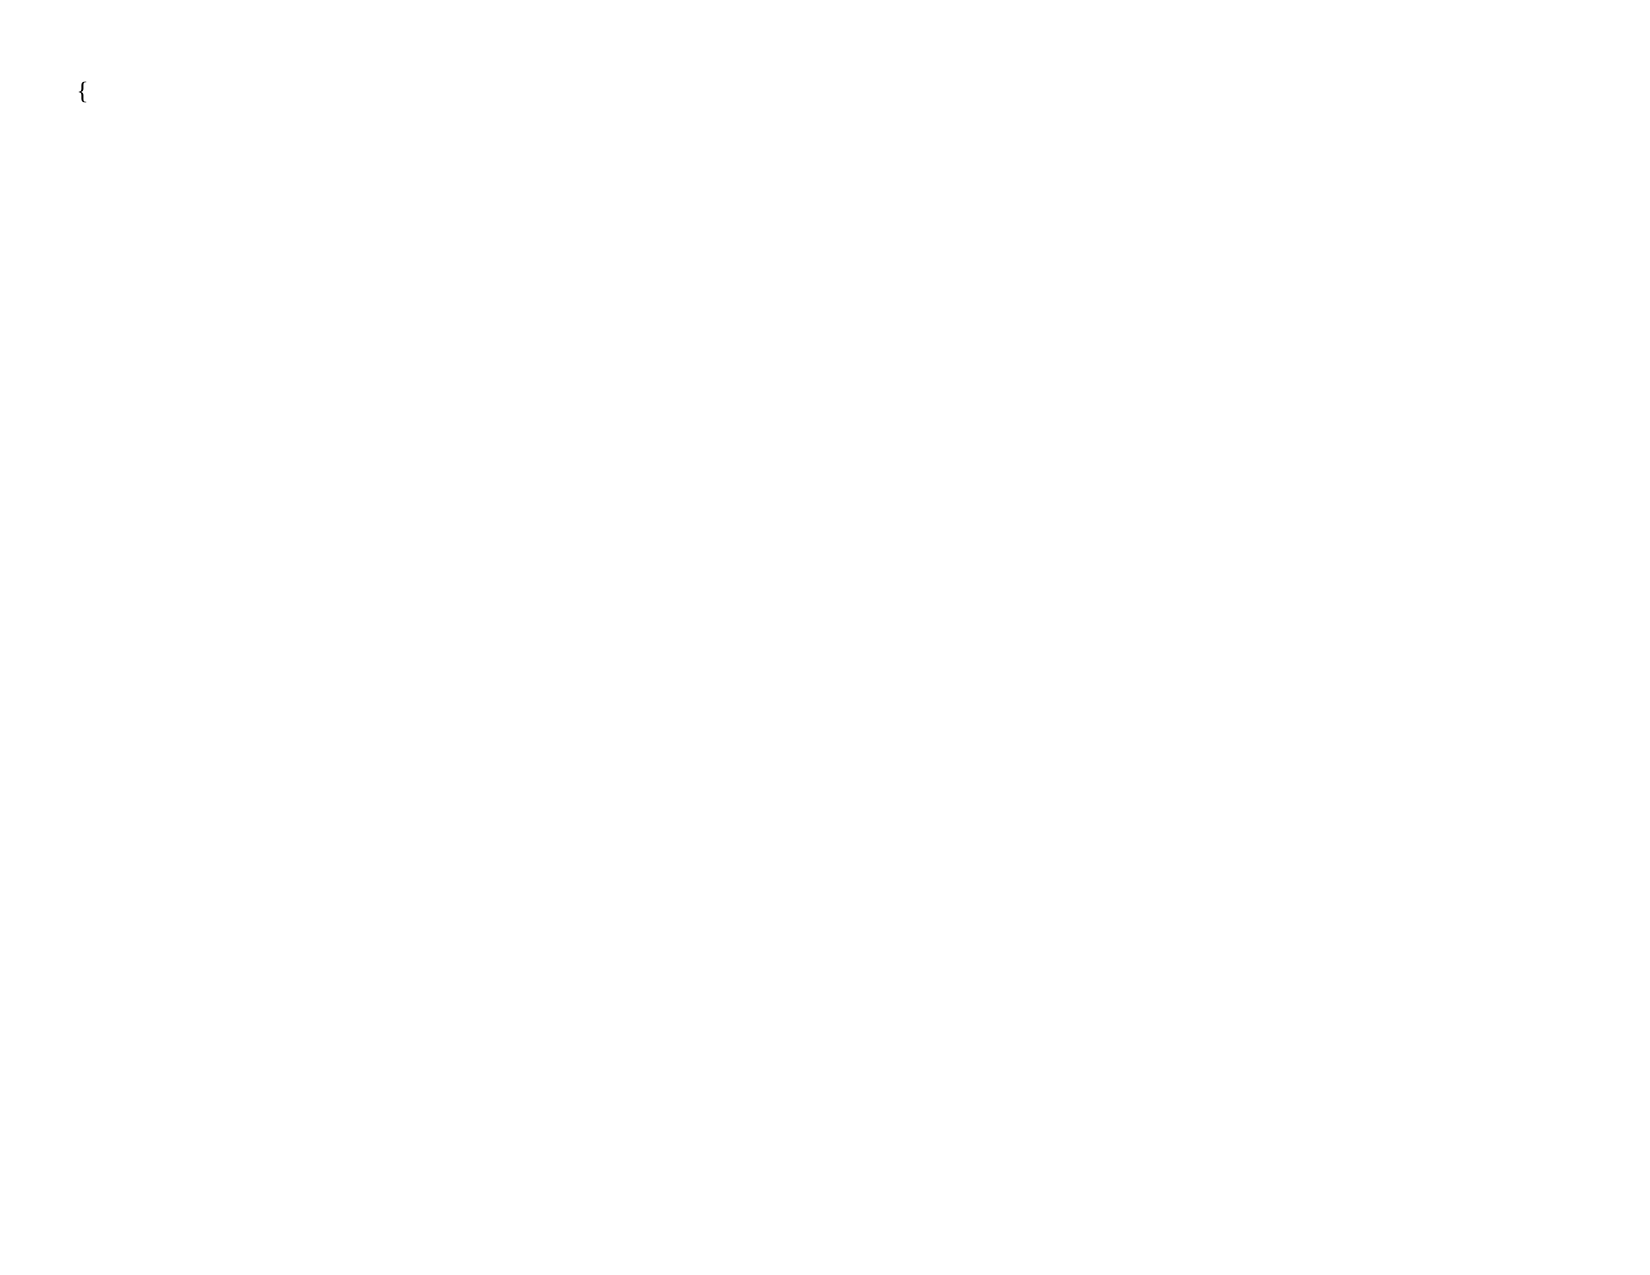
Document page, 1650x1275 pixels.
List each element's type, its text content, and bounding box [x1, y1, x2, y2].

text { [76, 76, 1573, 105]
